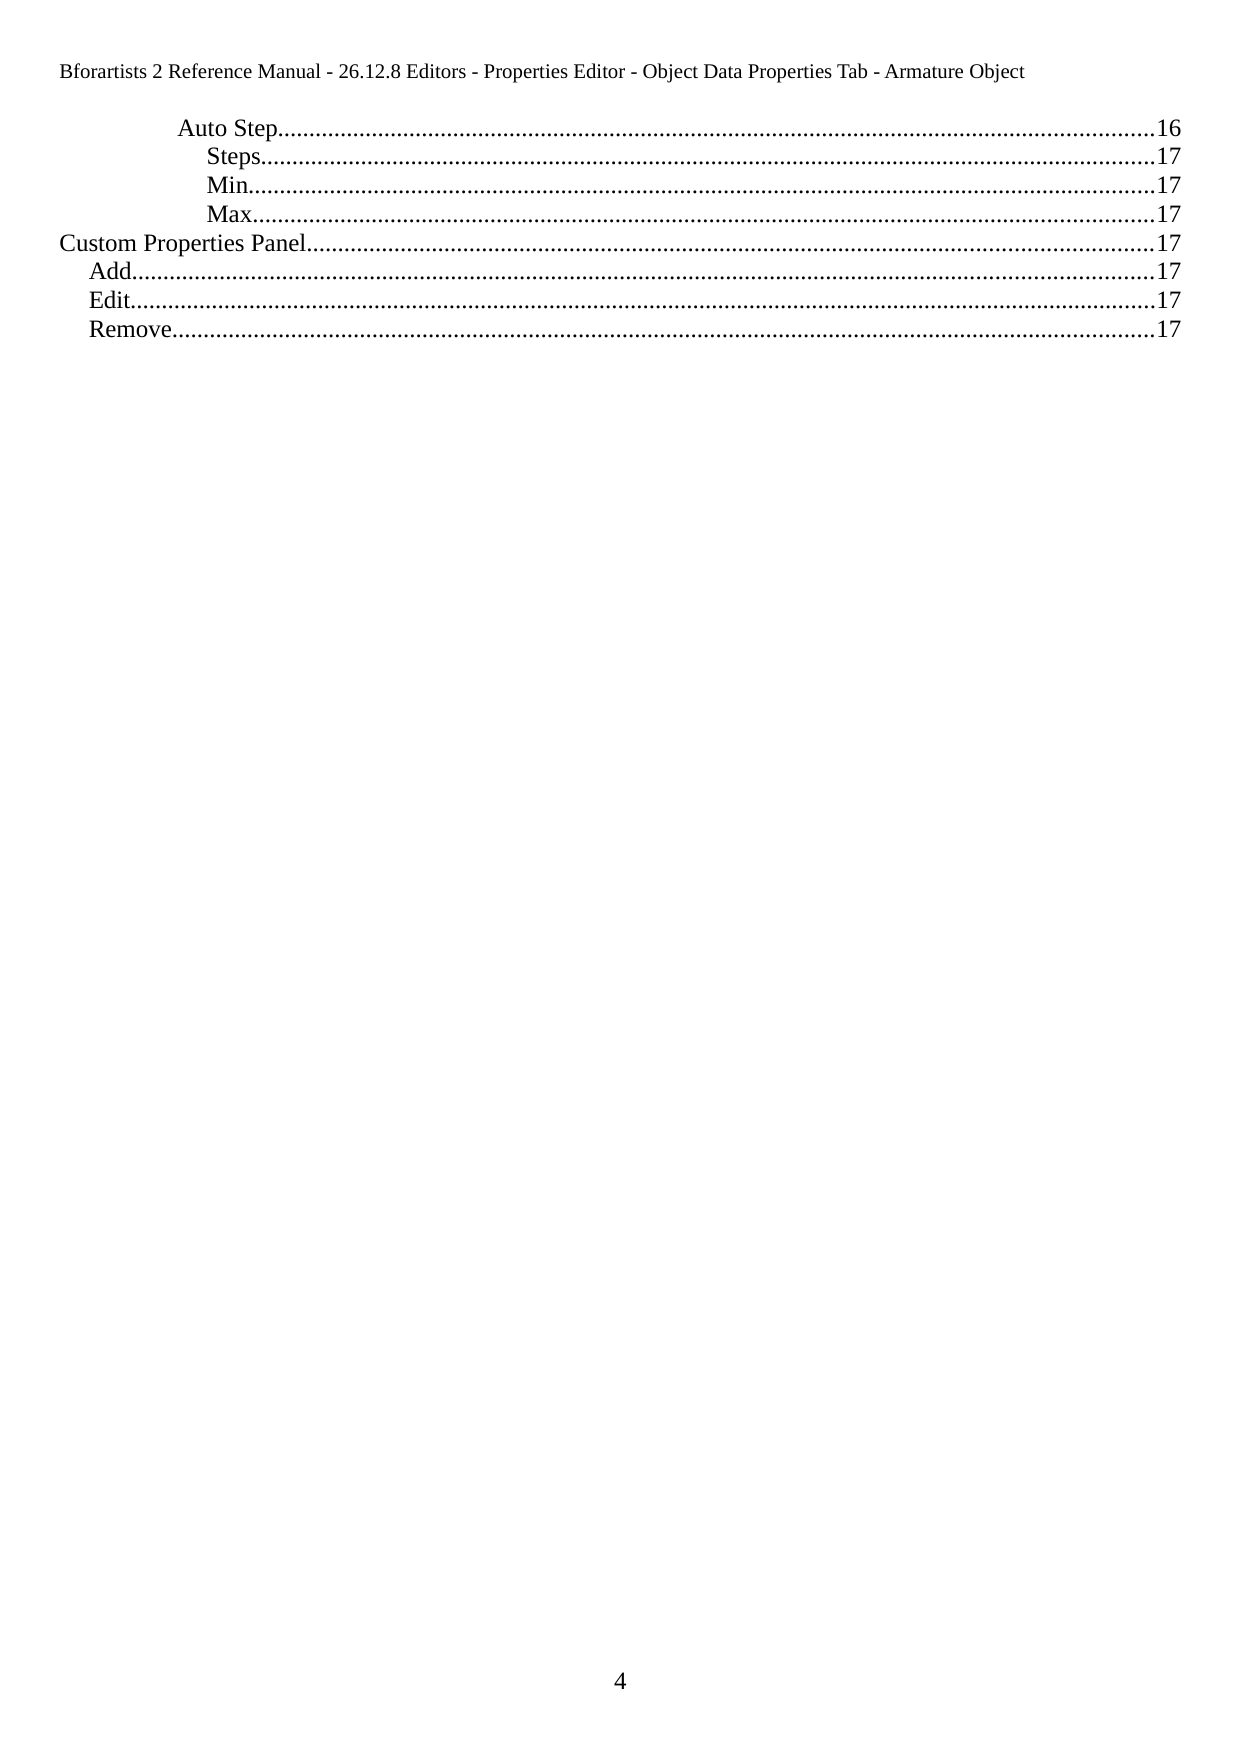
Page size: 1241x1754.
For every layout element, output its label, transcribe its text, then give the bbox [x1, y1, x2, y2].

text Remove 17 [88, 314, 1181, 343]
text Auto Step 16 [177, 113, 1181, 141]
text Min 17 [206, 170, 1181, 199]
text Edit 17 [88, 285, 1181, 314]
text Steps 17 [206, 141, 1181, 170]
text Custom Properties Panel 17 [59, 228, 1181, 256]
text Max 17 [206, 199, 1181, 228]
text Add 17 [88, 256, 1181, 285]
